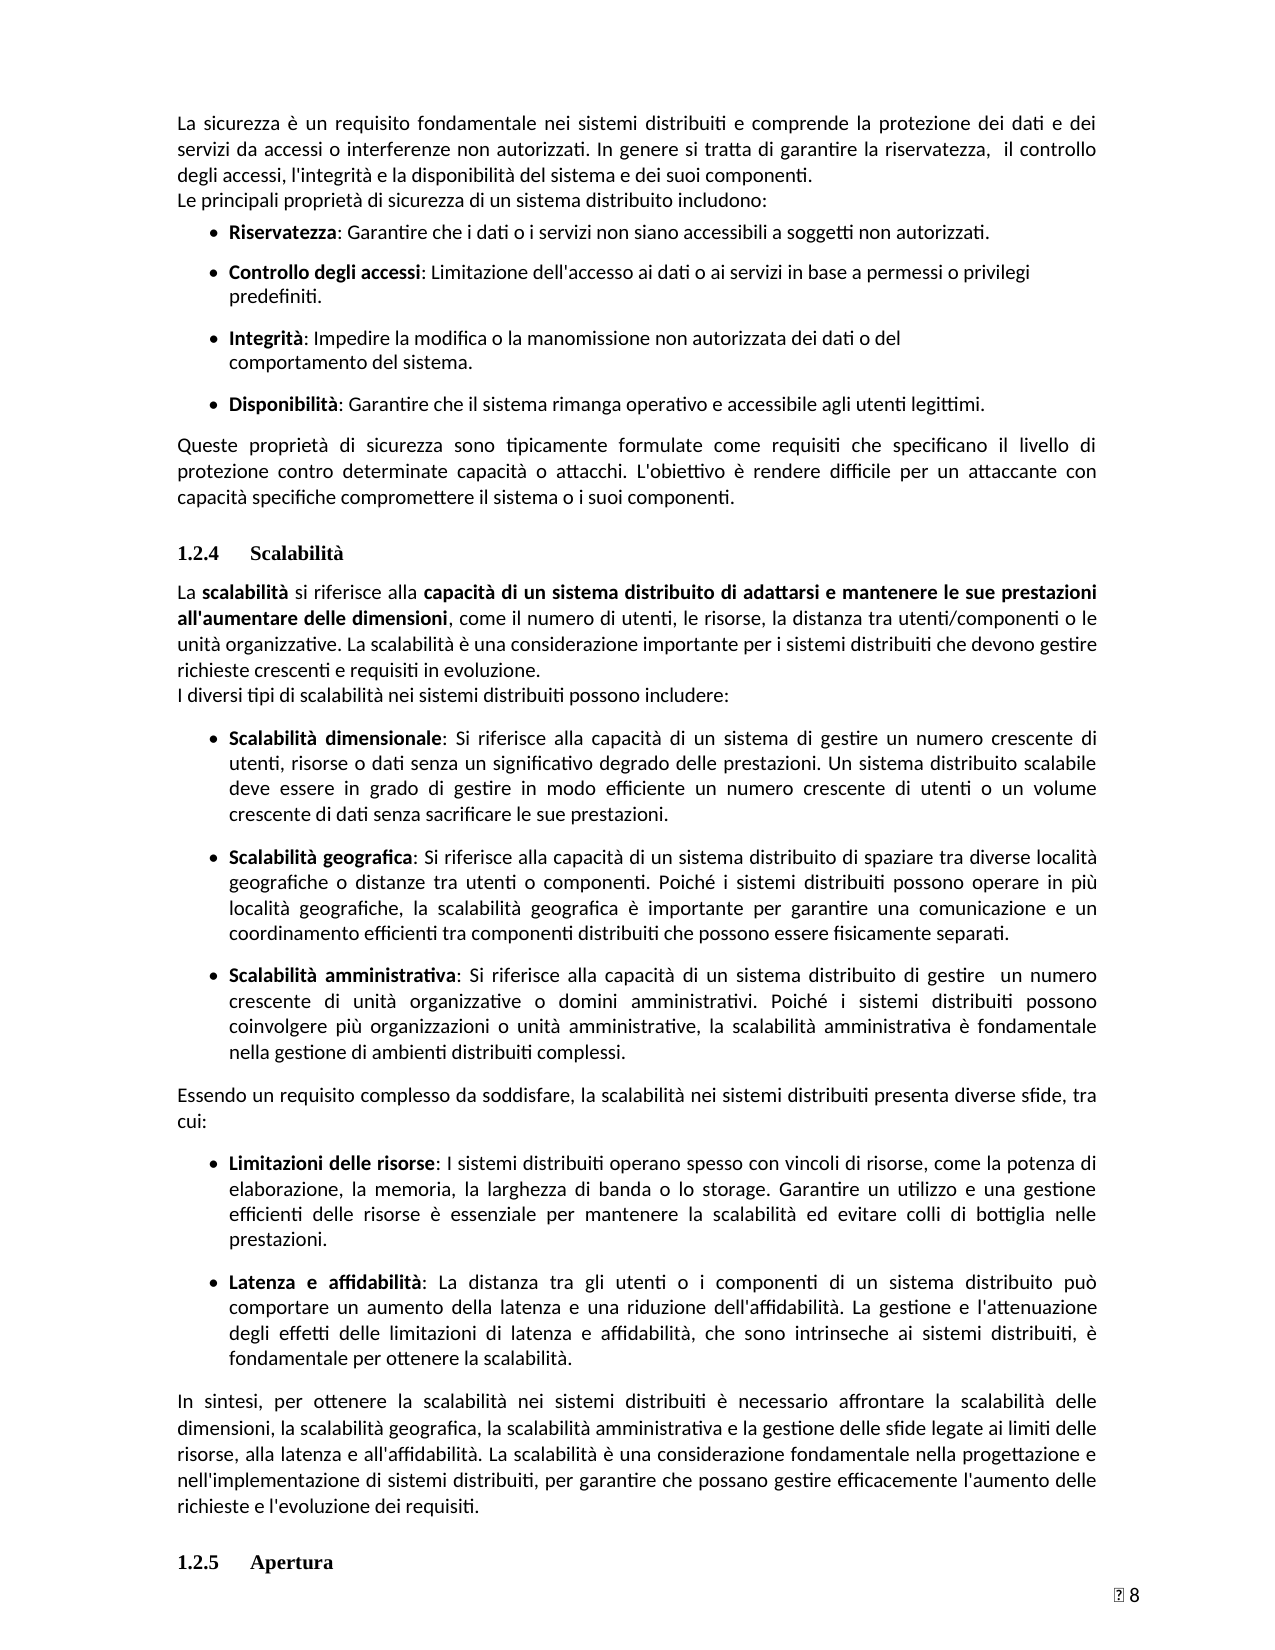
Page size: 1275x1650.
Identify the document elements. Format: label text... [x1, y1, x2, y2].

list Limitazioni delle risorse: I sistemi distribuiti operano spesso con vincoli di risorse, come la potenza di elaborazione, la memoria, la larghezza di banda o lo storage. Garantire un utilizzo e una gestione efficienti delle risorse è essenziale per mantenere la scalabilità ed evitare colli di bottiglia nelle prestazioni. [208, 1150, 1098, 1252]
list Scalabilità geografica: Si riferisce alla capacità di un sistema distribuito di spaziare tra diverse località geografiche o distanze tra utenti o componenti. Poiché i sistemi distribuiti possono operare in più località geografiche, la scalabilità geografica è importante per garantire una comunicazione e un coordinamento efficienti tra componenti distribuiti che possono essere fisicamente separati. [208, 844, 1098, 946]
text Le principali proprietà di sicurezza di un sistema distribuito includono: [177, 189, 1139, 213]
subtitle Scalabilità [177, 541, 1139, 565]
text I diversi tipi di scalabilità nei sistemi distribuiti possono includere: [177, 684, 1139, 707]
text La scalabilità si riferisce alla capacità di un sistema distribuito di adattarsi e mantenere le sue prestazioni all'aumentare delle dimensioni, come il numero di utenti, le risorse, la distanza tra utenti/componenti o le unità organizzative. La scalabilità è una considerazione importante per i sistemi distribuiti che devono gestire richieste crescenti e requisiti in evoluzione. [177, 579, 1098, 683]
text Essendo un requisito complesso da soddisfare, la scalabilità nei sistemi distribuiti presenta diverse sfide, tra cui: [177, 1082, 1098, 1134]
text Queste proprietà di sicurezza sono tipicamente formulate come requisiti che specificano il livello di protezione contro determinate capacità o attacchi. L'obiettivo è rendere difficile per un attaccante con capacità specifiche compromettere il sistema o i suoi componenti. [177, 432, 1098, 509]
list Disponibilità: Garantire che il sistema rimanga operativo e accessibile agli utenti legittimi. [208, 391, 1139, 416]
text In sintesi, per ottenere la scalabilità nei sistemi distribuiti è necessario affrontare la scalabilità delle dimensioni, la scalabilità geografica, la scalabilità amministrativa e la gestione delle sfide legate ai limiti delle risorse, alla latenza e all'affidabilità. La scalabilità è una considerazione fondamentale nella progettazione e nell'implementazione di sistemi distribuiti, per garantire che possano gestire efficacemente l'aumento delle richieste e l'evoluzione dei requisiti. [177, 1389, 1098, 1519]
list Riservatezza: Garantire che i dati o i servizi non siano accessibili a soggetti non autorizzati. [208, 219, 1139, 244]
list Latenza e affidabilità: La distanza tra gli utenti o i componenti di un sistema distribuito può comportare un aumento della latenza e una riduzione dell'affidabilità. La gestione e l'attenuazione degli effetti delle limitazioni di latenza e affidabilità, che sono intrinseche ai sistemi distribuiti, è fondamentale per ottenere la scalabilità. [208, 1269, 1098, 1371]
list Scalabilità amministrativa: Si riferisce alla capacità di un sistema distribuito di gestire un numero crescente di unità organizzative o domini amministrativi. Poiché i sistemi distribuiti possono coinvolgere più organizzazioni o unità amministrative, la scalabilità amministrativa è fondamentale nella gestione di ambienti distribuiti complessi. [208, 963, 1098, 1064]
list Scalabilità dimensionale: Si riferisce alla capacità di un sistema di gestire un numero crescente di utenti, risorse o dati senza un significativo degrado delle prestazioni. Un sistema distribuito scalabile deve essere in grado di gestire in modo efficiente un numero crescente di utenti o un volume crescente di dati senza sacrificare le sue prestazioni. [208, 725, 1098, 826]
text La sicurezza è un requisito fondamentale nei sistemi distribuiti e comprende la protezione dei dati e dei servizi da accessi o interferenze non autorizzati. In genere si tratta di garantire la riservatezza, il controllo degli accessi, l'integrità e la disponibilità del sistema e dei suoi componenti. [177, 110, 1098, 188]
list Controllo degli accessi: Limitazione dell'accesso ai dati o ai servizi in base a permessi o privilegi predefiniti. [208, 260, 1098, 309]
list Integrità: Impedire la modifica o la manomissione non autorizzata dei dati o del comportamento del sistema. [208, 326, 969, 375]
subtitle Apertura [177, 1550, 1139, 1574]
